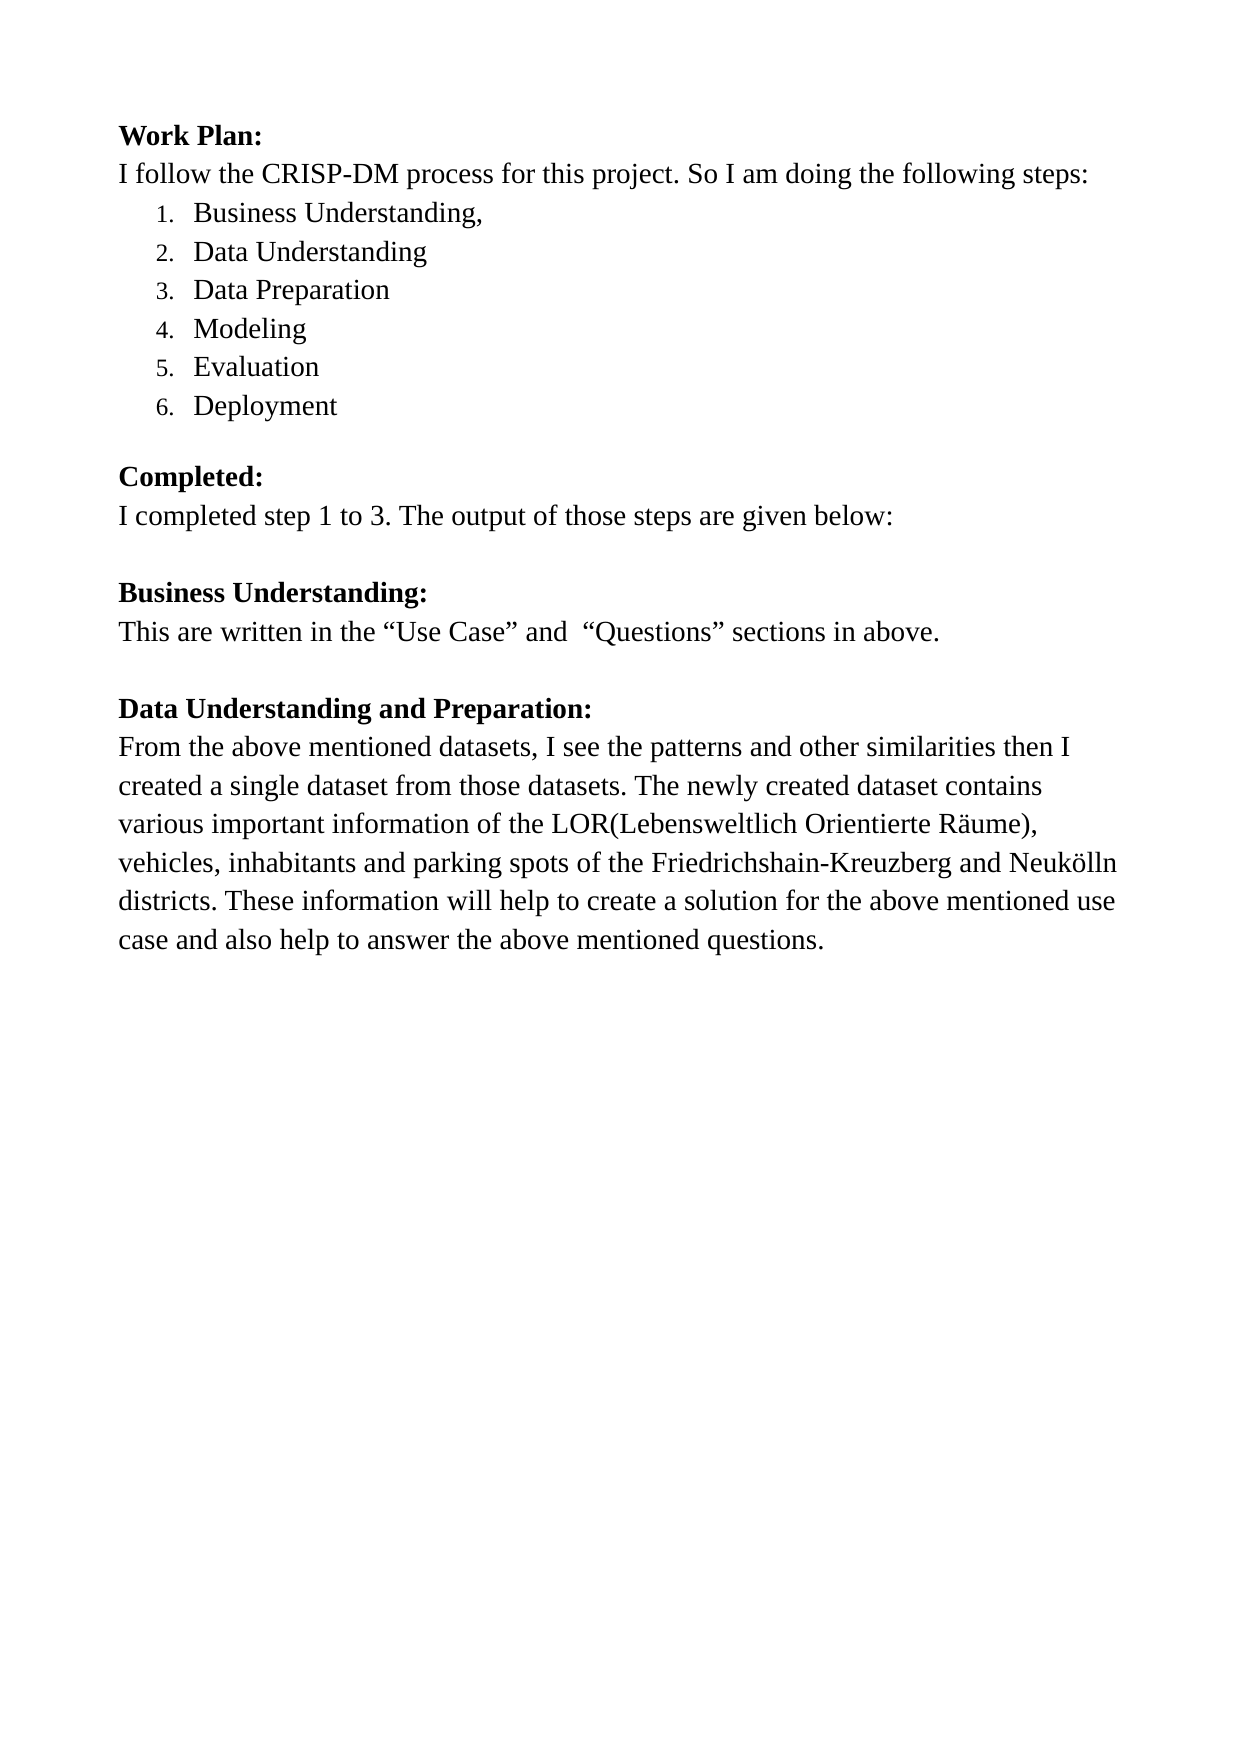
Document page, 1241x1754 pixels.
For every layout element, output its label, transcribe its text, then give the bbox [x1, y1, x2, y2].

text Completed: [118, 459, 1122, 493]
list Data Understanding [156, 234, 1122, 267]
list Deployment [156, 388, 1122, 421]
text Data Understanding and Preparation: [118, 691, 1122, 724]
list Business Understanding, [156, 195, 1122, 229]
text Business Understanding: [118, 575, 1122, 609]
list Modeling [156, 311, 1122, 344]
text I follow the CRISP-DM process for this project. So I am doing the following steps: [118, 157, 1122, 190]
text From the above mentioned datasets, I see the patterns and other similarities then I created a single dataset from those datasets. The newly created dataset contains various important information of the LOR(Lebensweltlich Orientierte Räume), vehicles, inhabitants and parking spots of the Friedrichshain-Kreuzberg and Neukölln districts. These information will help to create a solution for the above mentioned use case and also help to answer the above mentioned questions. [118, 729, 1122, 956]
list Data Preparation [156, 272, 1122, 306]
text This are written in the “Use Case” and “Questions” sections in above. [118, 614, 1122, 647]
text I completed step 1 to 3. The output of those steps are given below: [118, 498, 1122, 532]
list Evaluation [156, 349, 1122, 383]
text Work Plan: [118, 118, 1122, 152]
